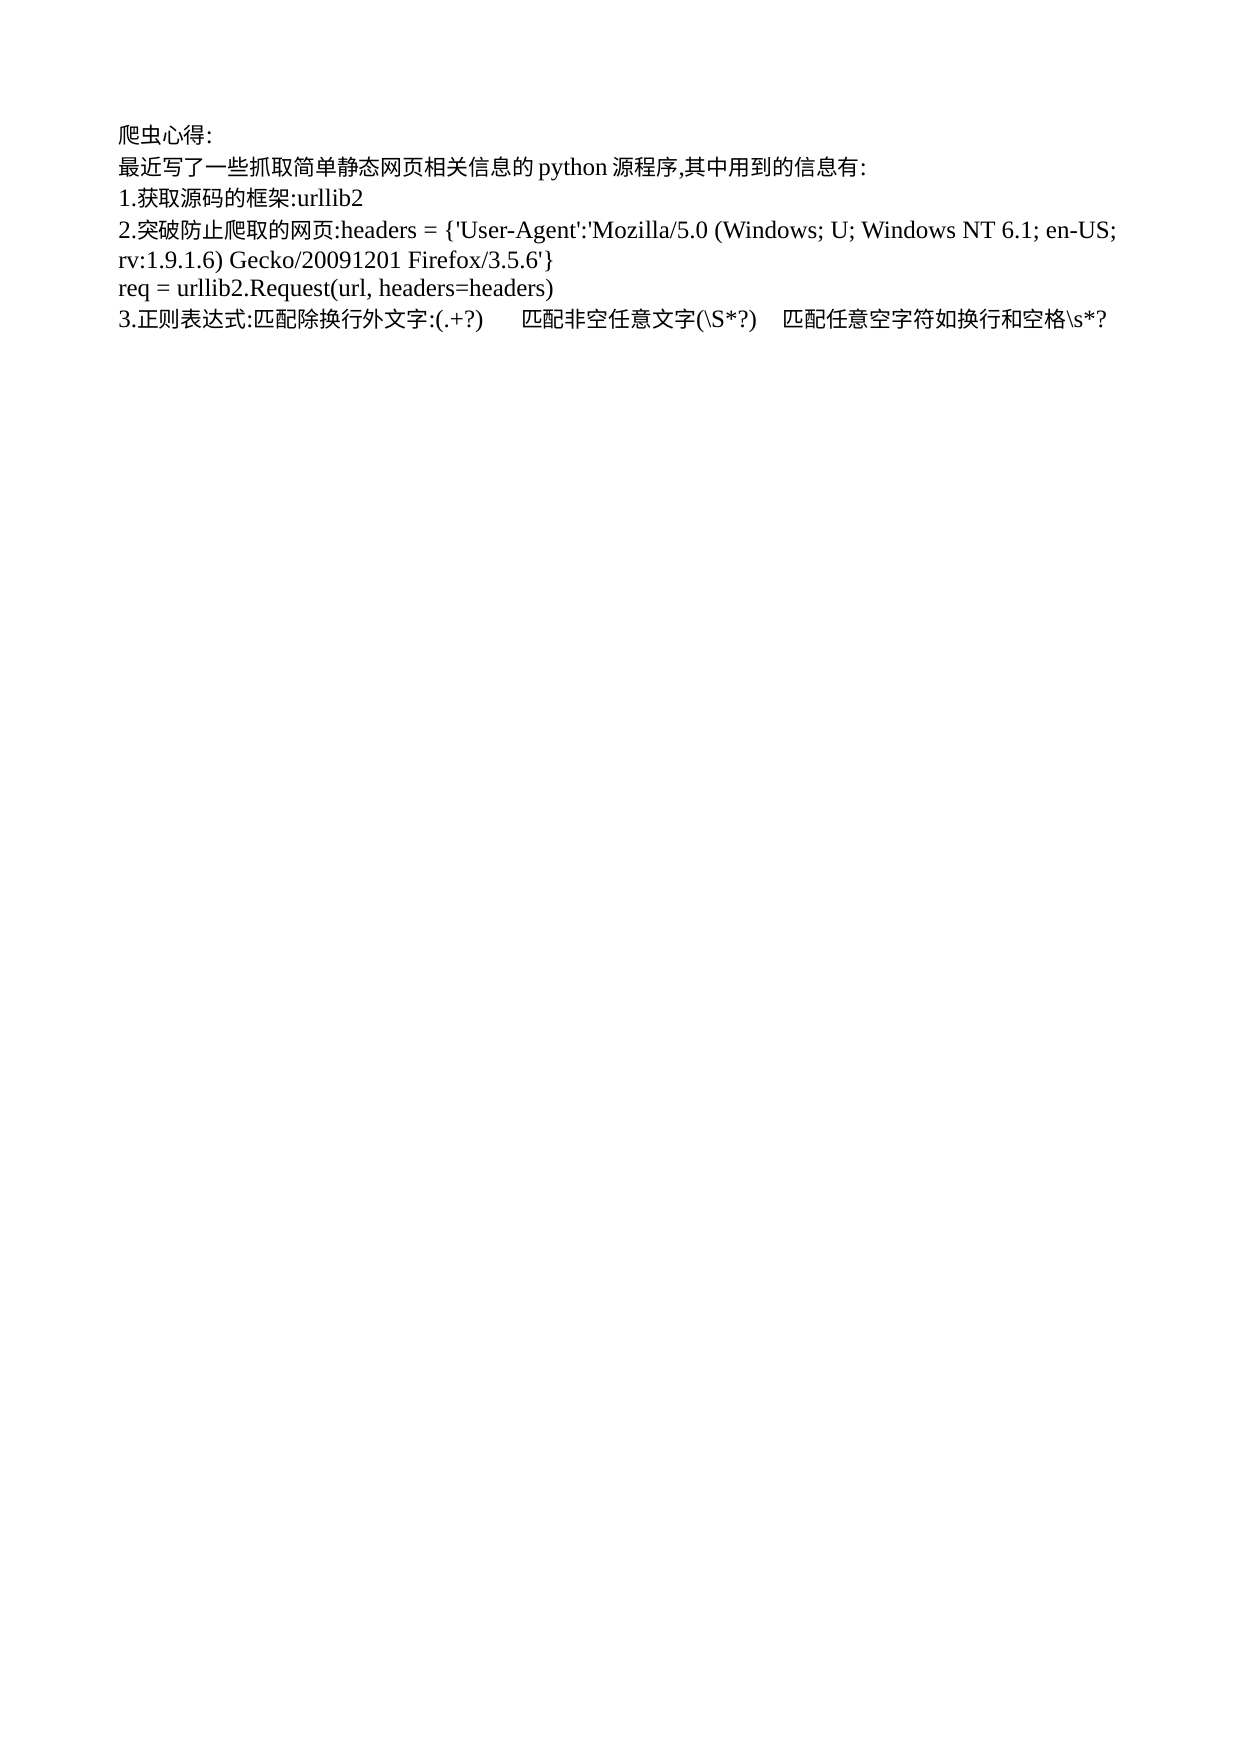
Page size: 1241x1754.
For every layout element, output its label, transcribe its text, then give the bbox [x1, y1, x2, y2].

text 最近写了一些抓取简单静态网页相关信息的python源程序,其中用到的信息有: [118, 150, 1122, 181]
text 爬虫心得: [118, 118, 1122, 150]
text 1.获取源码的框架:urllib2 [118, 181, 1122, 213]
text 2.突破防止爬取的网页:headers = {'User-Agent':'Mozilla/5.0 (Windows; U; Windows NT 6.1; en-US; rv:1.9.1.6) Gecko/20091201 Firefox/3.5.6'} [118, 213, 1122, 273]
text req = urllib2.Request(url, headers=headers) [118, 273, 1122, 302]
text 3.正则表达式:匹配除换行外文字:(.+?) 匹配非空任意文字(\S*?) 匹配任意空字符如换行和空格\s*? [118, 302, 1122, 334]
